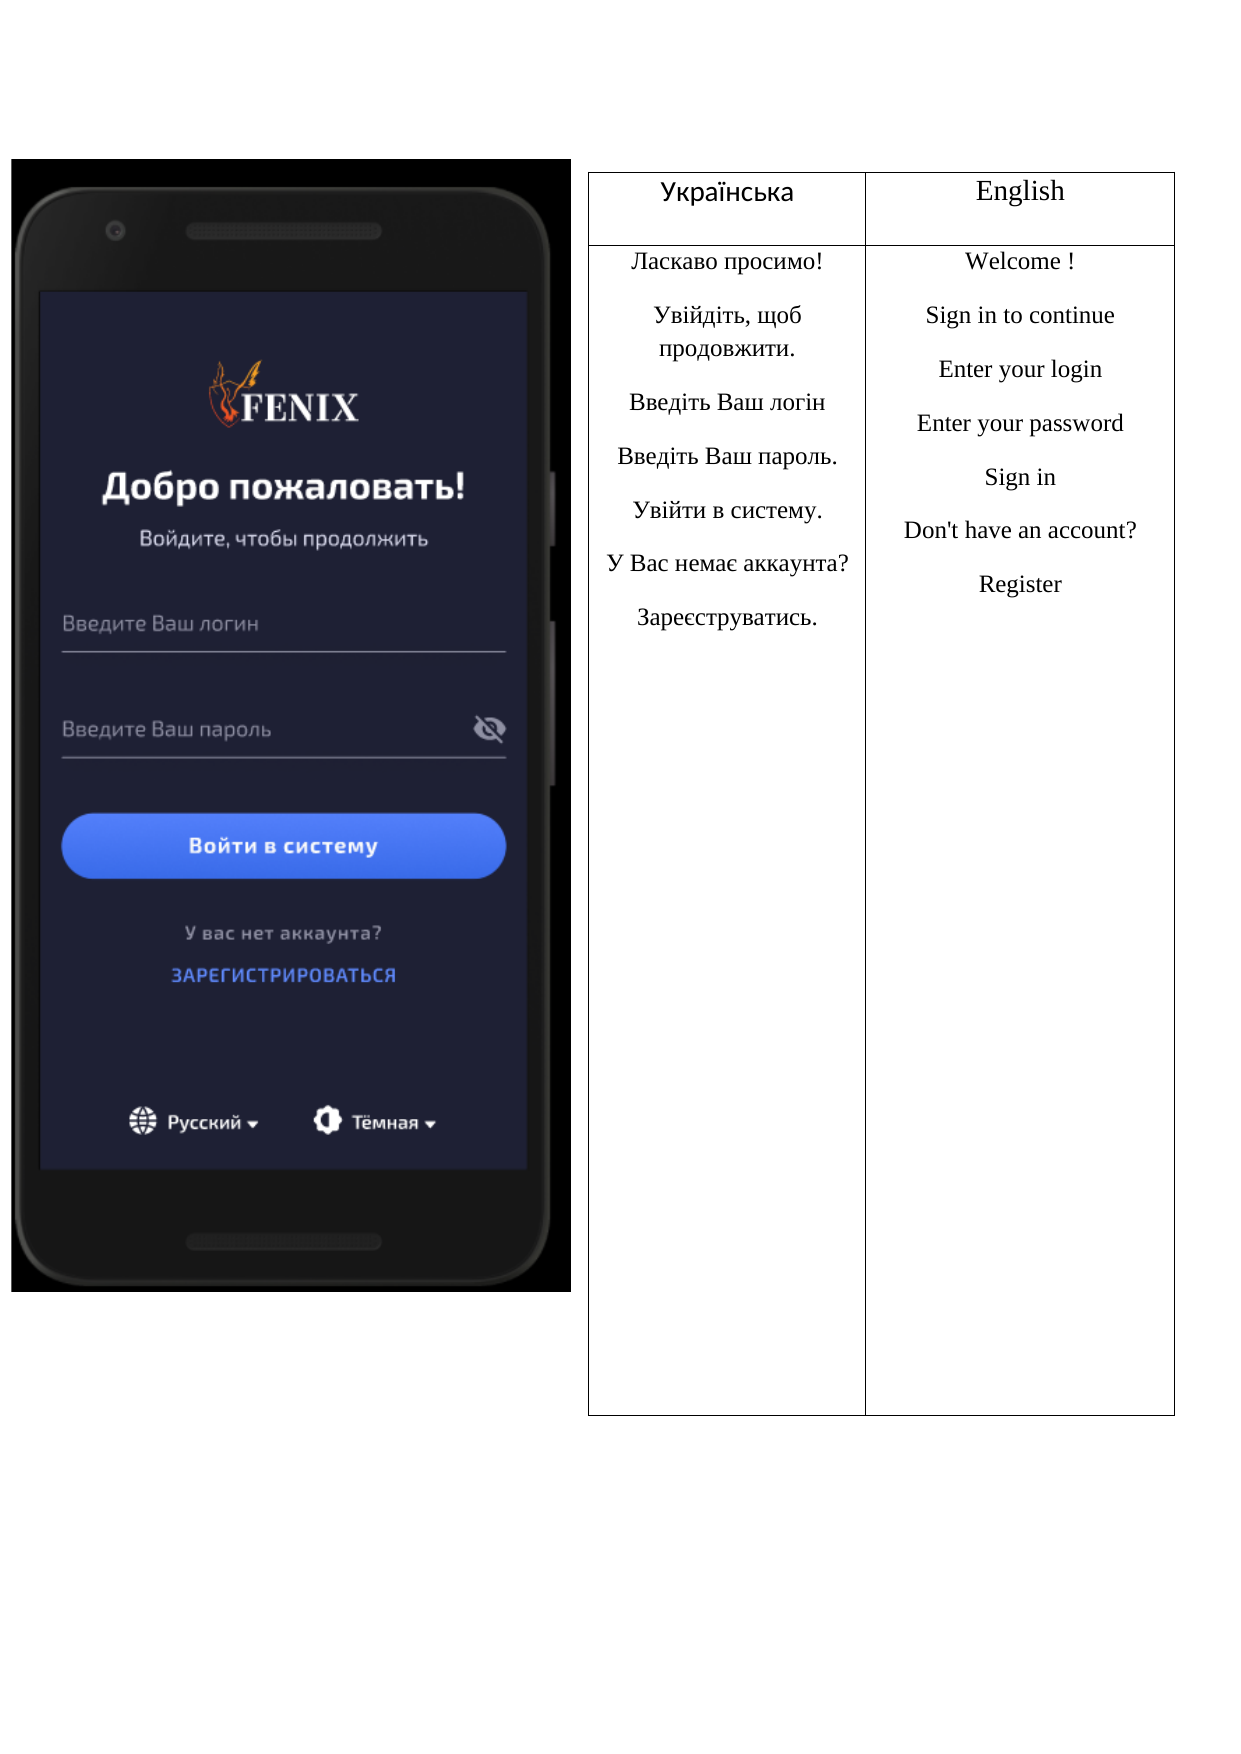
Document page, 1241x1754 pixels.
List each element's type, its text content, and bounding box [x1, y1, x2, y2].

table_cell Ласкаво просимо! Увійдіть, щоб продовжити. Введіть Ваш логін Введіть Ваш пароль. Увійти в систему. У Вас немає аккаунта? Зареєструватись. [589, 246, 865, 1415]
table_cell Welcome ! Sign in to continue Enter your login Enter your password Sign in Don't have an account? Register [866, 246, 1174, 1415]
table_header English [866, 173, 1174, 245]
picture [11, 159, 571, 1292]
table_header Українська [589, 173, 865, 245]
